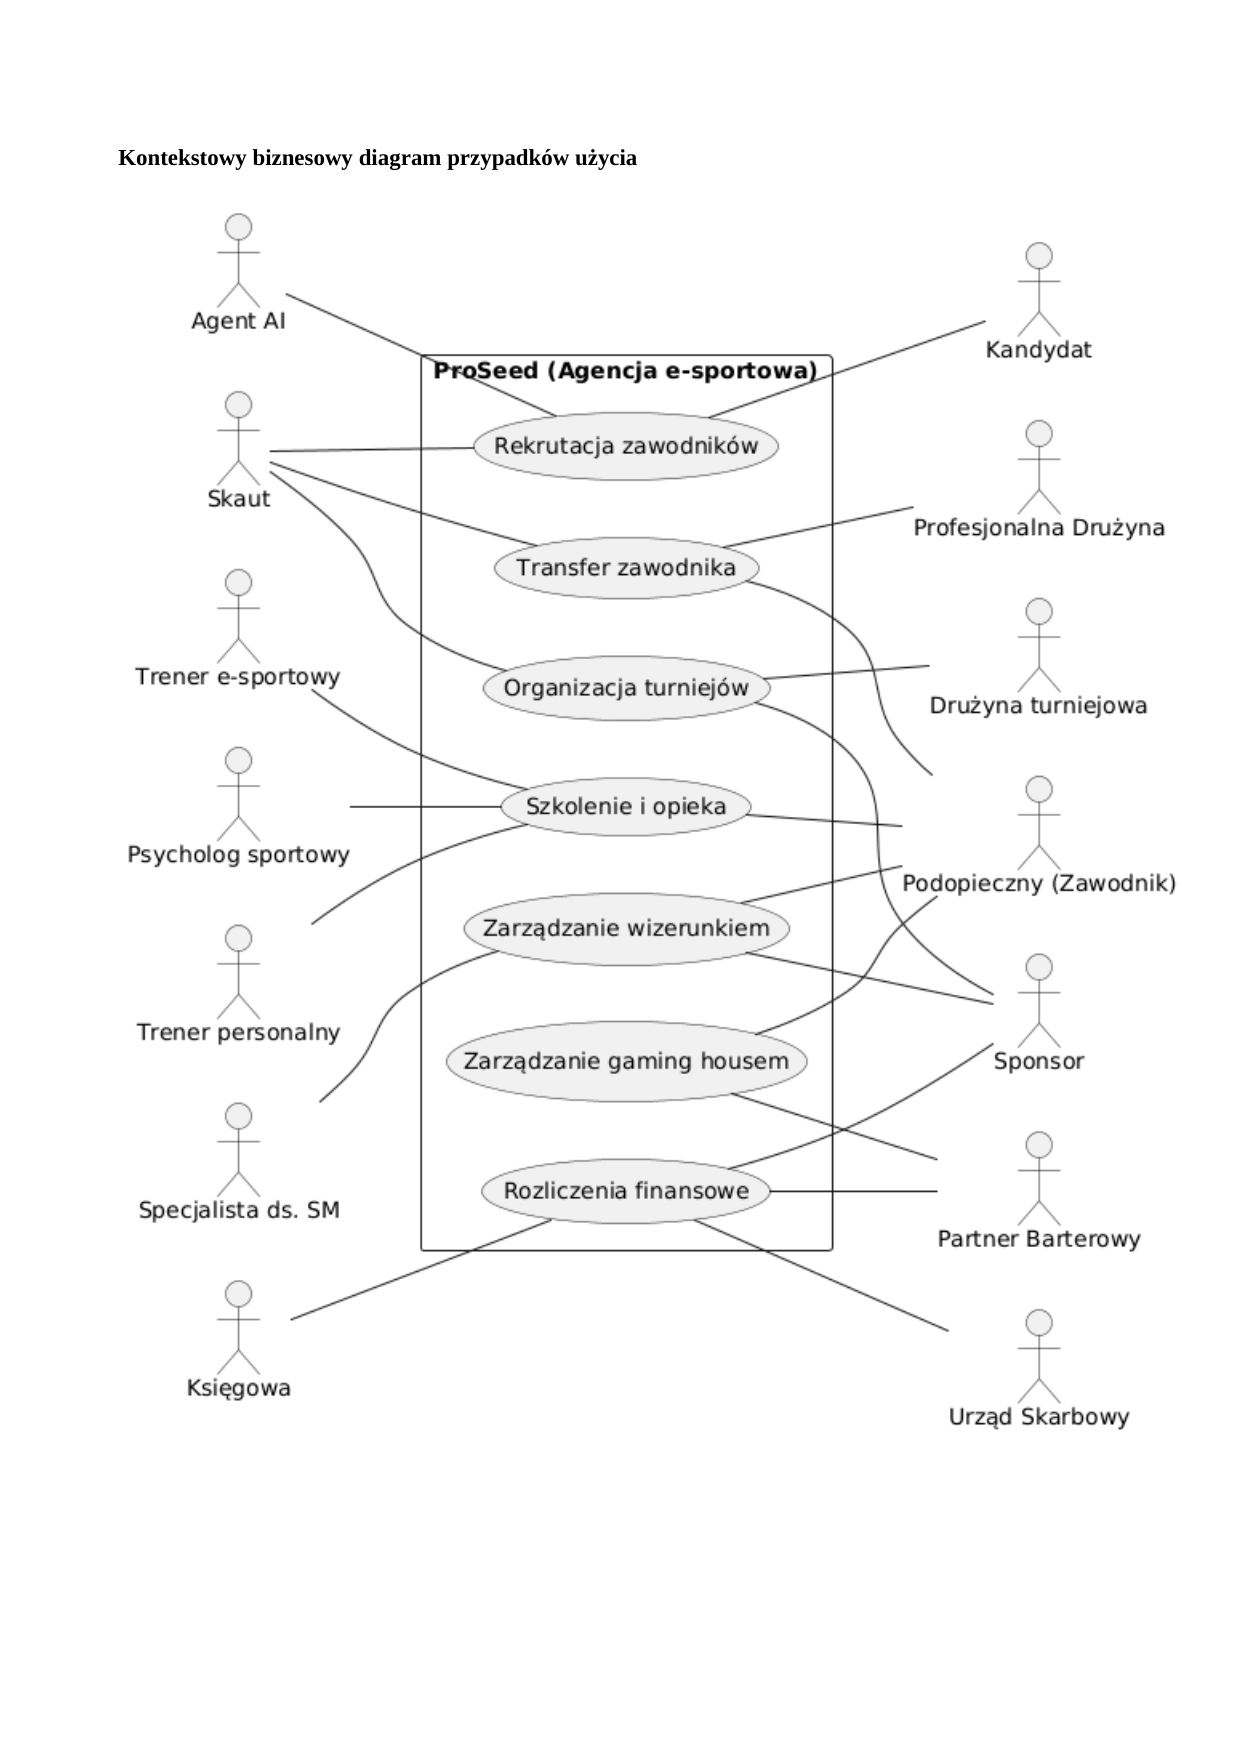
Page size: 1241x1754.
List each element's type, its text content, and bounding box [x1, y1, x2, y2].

text Kontekstowy biznesowy diagram przypadków użycia [118, 144, 1122, 171]
